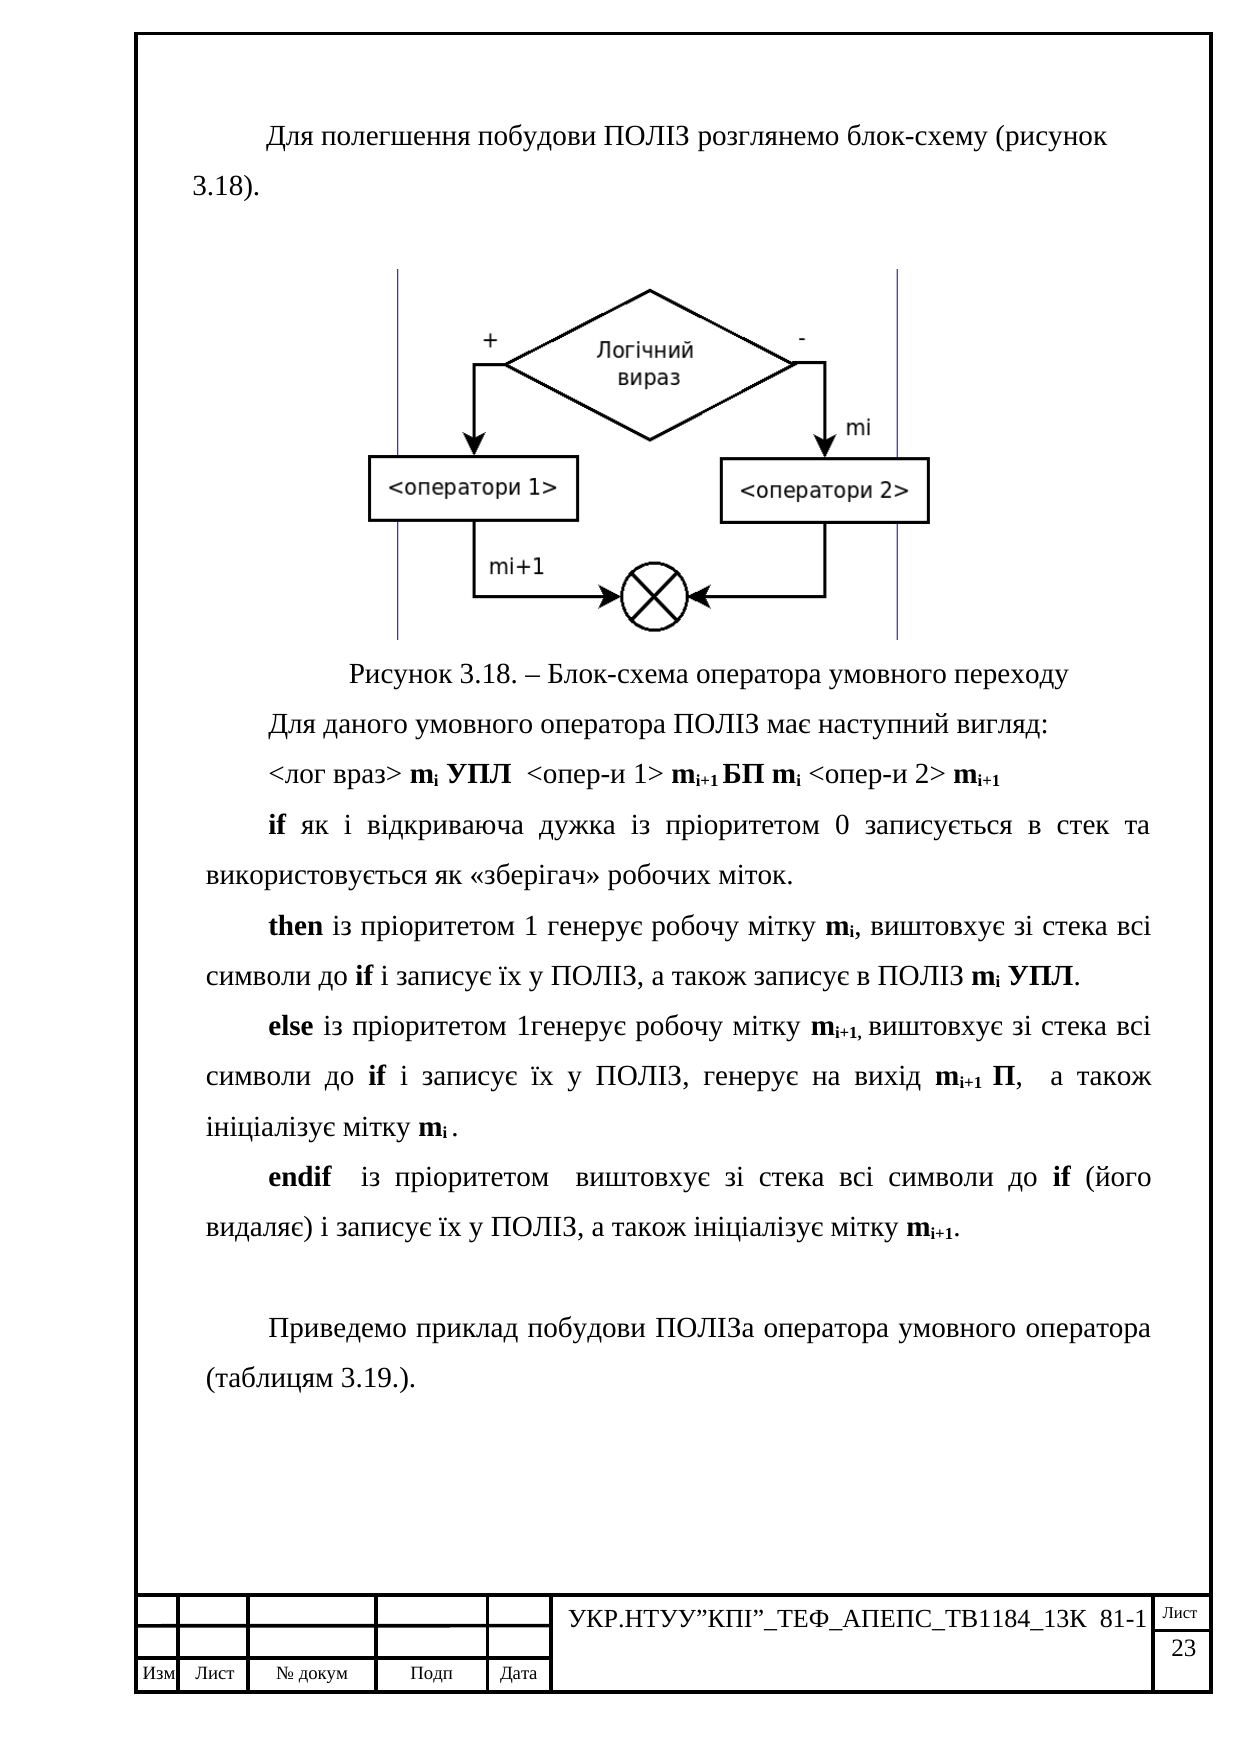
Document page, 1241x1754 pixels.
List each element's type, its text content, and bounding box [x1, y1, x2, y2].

text then із пріоритетом 1 генерує робочу мітку mi, виштовхує зі стека всі символи до if і записує їх у ПОЛІЗ, а також записує в ПОЛІЗ mi УПЛ. [206, 908, 1152, 991]
text endif із пріоритетом виштовхує зі стека всі символи до if (його видаляє) і записує їх у ПОЛІЗ, а також ініціалізує мітку mi+1. [206, 1159, 1152, 1243]
text Приведемо приклад побудови ПОЛІЗа оператора умовного оператора (таблицям 3.19.). [206, 1310, 1152, 1394]
text Для даного умовного оператора ПОЛІЗ має наступний вигляд: [206, 706, 1152, 740]
text Рисунок 3.18. – Блок-схема оператора умовного переходу [192, 269, 1152, 689]
text Для полегшення побудови ПОЛІЗ розглянемо блок-схему (рисунок 3.18). [192, 118, 1181, 202]
text if як і відкриваюча дужка із пріоритетом 0 записується в стек та використовується як «зберігач» робочих міток. [206, 807, 1152, 891]
text else із пріоритетом 1генерує робочу мітку mi+1, виштовхує зі стека всі символи до if і записує їх у ПОЛІЗ, генерує на вихід mi+1 П, а також ініціалізує мітку mi . [206, 1008, 1152, 1142]
picture [355, 269, 944, 640]
text <лог враз> mi УПЛ <опер-и 1> mi+1 БП mi <опер-и 2> mi+1 [206, 757, 1152, 790]
